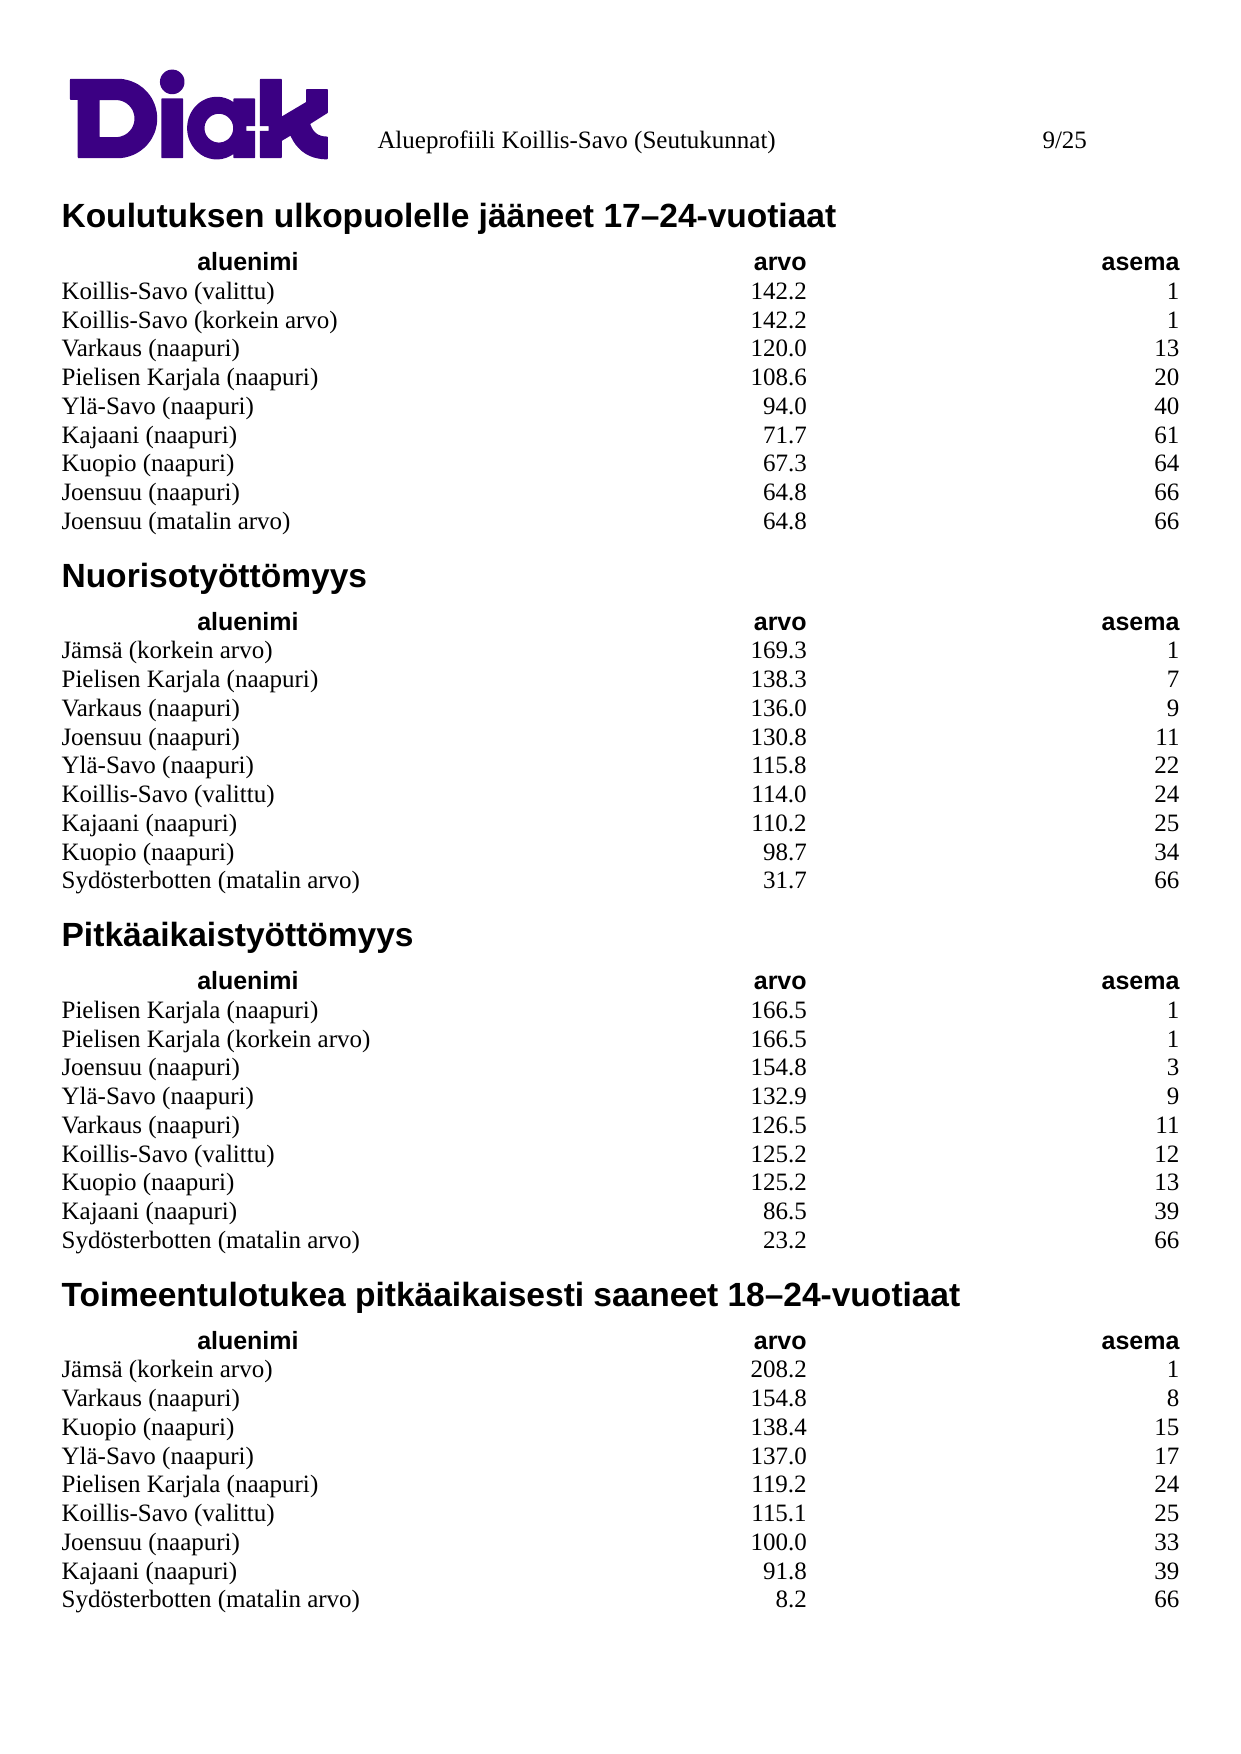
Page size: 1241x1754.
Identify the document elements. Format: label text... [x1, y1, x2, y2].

table_header aluenimi [61, 1326, 434, 1354]
table_cell 20 [806, 362, 1179, 391]
table_cell 39 [806, 1196, 1179, 1225]
table_cell Varkaus (naapuri) [61, 693, 434, 722]
table_cell 1 [806, 305, 1179, 333]
table_cell 66 [806, 506, 1179, 535]
table_cell Kajaani (naapuri) [61, 1556, 434, 1584]
table_cell 114.0 [434, 779, 806, 808]
table_cell Pielisen Karjala (korkein arvo) [61, 1024, 434, 1052]
table_cell 115.8 [434, 751, 806, 779]
table_cell 71.7 [434, 420, 806, 448]
table_cell Jämsä (korkein arvo) [61, 636, 434, 664]
table_cell Kuopio (naapuri) [61, 1412, 434, 1441]
table_header asema [806, 607, 1179, 636]
table_cell 126.5 [434, 1110, 806, 1139]
table_cell 138.4 [434, 1412, 806, 1441]
table_cell Kuopio (naapuri) [61, 837, 434, 866]
table_cell Jämsä (korkein arvo) [61, 1355, 434, 1383]
table_cell 61 [806, 420, 1179, 448]
table_cell 13 [806, 1168, 1179, 1196]
table_cell Kajaani (naapuri) [61, 1196, 434, 1225]
table_cell 24 [806, 779, 1179, 808]
table_cell 9 [806, 693, 1179, 722]
table_cell Pielisen Karjala (naapuri) [61, 362, 434, 391]
table_cell 66 [806, 1225, 1179, 1254]
table_cell Pielisen Karjala (naapuri) [61, 1470, 434, 1498]
table_cell 98.7 [434, 837, 806, 866]
subtitle Nuorisotyöttömyys [61, 556, 1179, 594]
table_cell Kuopio (naapuri) [61, 1168, 434, 1196]
table_cell Joensuu (naapuri) [61, 722, 434, 751]
table_cell 66 [806, 1585, 1179, 1613]
table_cell Joensuu (naapuri) [61, 477, 434, 506]
table_cell Joensuu (matalin arvo) [61, 506, 434, 535]
table_header asema [806, 966, 1179, 995]
table_cell 17 [806, 1441, 1179, 1469]
table_cell 108.6 [434, 362, 806, 391]
table_cell 137.0 [434, 1441, 806, 1469]
table_cell Ylä-Savo (naapuri) [61, 1441, 434, 1469]
table_cell 110.2 [434, 808, 806, 837]
table_cell 94.0 [434, 391, 806, 420]
table_cell 132.9 [434, 1081, 806, 1110]
table_cell 3 [806, 1053, 1179, 1081]
table_cell 86.5 [434, 1196, 806, 1225]
table_cell Kuopio (naapuri) [61, 449, 434, 477]
table_cell 1 [806, 636, 1179, 664]
table_cell 24 [806, 1470, 1179, 1498]
table_cell Sydösterbotten (matalin arvo) [61, 866, 434, 894]
table_cell 25 [806, 1498, 1179, 1527]
table_header arvo [434, 1326, 806, 1354]
table_cell Varkaus (naapuri) [61, 334, 434, 362]
table_cell 120.0 [434, 334, 806, 362]
table_cell 208.2 [434, 1355, 806, 1383]
table_cell 39 [806, 1556, 1179, 1584]
table_header aluenimi [61, 607, 434, 636]
table_cell 12 [806, 1139, 1179, 1167]
table_header arvo [434, 966, 806, 995]
table_cell 33 [806, 1527, 1179, 1556]
subtitle Pitkäaikaistyöttömyys [61, 915, 1179, 954]
table_cell Pielisen Karjala (naapuri) [61, 664, 434, 693]
table_cell Pielisen Karjala (naapuri) [61, 995, 434, 1024]
table_cell Koillis-Savo (valittu) [61, 276, 434, 305]
table_cell 100.0 [434, 1527, 806, 1556]
table_cell 11 [806, 722, 1179, 751]
table_cell 31.7 [434, 866, 806, 894]
table_cell 67.3 [434, 449, 806, 477]
table_cell 142.2 [434, 276, 806, 305]
table_cell 1 [806, 995, 1179, 1024]
table_cell Kajaani (naapuri) [61, 420, 434, 448]
table_cell 64.8 [434, 506, 806, 535]
table_cell 154.8 [434, 1053, 806, 1081]
table_cell Ylä-Savo (naapuri) [61, 1081, 434, 1110]
table_header aluenimi [61, 247, 434, 276]
table_cell Ylä-Savo (naapuri) [61, 391, 434, 420]
table_header asema [806, 247, 1179, 276]
table_cell 64.8 [434, 477, 806, 506]
table_cell 25 [806, 808, 1179, 837]
table_cell 1 [806, 276, 1179, 305]
table_cell 125.2 [434, 1139, 806, 1167]
table_cell Varkaus (naapuri) [61, 1110, 434, 1139]
table_cell Kajaani (naapuri) [61, 808, 434, 837]
table_cell 7 [806, 664, 1179, 693]
table_cell 91.8 [434, 1556, 806, 1584]
table_cell Varkaus (naapuri) [61, 1383, 434, 1412]
table_cell 125.2 [434, 1168, 806, 1196]
table_cell 66 [806, 866, 1179, 894]
table_cell 1 [806, 1024, 1179, 1052]
table_cell 154.8 [434, 1383, 806, 1412]
table_cell 13 [806, 334, 1179, 362]
table_cell Joensuu (naapuri) [61, 1527, 434, 1556]
table_cell Koillis-Savo (valittu) [61, 779, 434, 808]
table_cell 136.0 [434, 693, 806, 722]
table_cell 40 [806, 391, 1179, 420]
table_cell Koillis-Savo (valittu) [61, 1498, 434, 1527]
subtitle Koulutuksen ulkopuolelle jääneet 17–24-vuotiaat [61, 196, 1179, 235]
table_cell 23.2 [434, 1225, 806, 1254]
table_cell 166.5 [434, 995, 806, 1024]
table_cell 115.1 [434, 1498, 806, 1527]
table_cell 15 [806, 1412, 1179, 1441]
table_cell 66 [806, 477, 1179, 506]
subtitle Toimeentulotukea pitkäaikaisesti saaneet 18–24-vuotiaat [61, 1274, 1179, 1313]
table_header arvo [434, 247, 806, 276]
table_cell Koillis-Savo (valittu) [61, 1139, 434, 1167]
table_cell Ylä-Savo (naapuri) [61, 751, 434, 779]
table_cell 11 [806, 1110, 1179, 1139]
table_cell 22 [806, 751, 1179, 779]
table_cell 119.2 [434, 1470, 806, 1498]
table_header arvo [434, 607, 806, 636]
table_cell 142.2 [434, 305, 806, 333]
table_cell 169.3 [434, 636, 806, 664]
table_cell 8 [806, 1383, 1179, 1412]
table_cell Sydösterbotten (matalin arvo) [61, 1585, 434, 1613]
table_cell 34 [806, 837, 1179, 866]
table_cell Sydösterbotten (matalin arvo) [61, 1225, 434, 1254]
table_cell Koillis-Savo (korkein arvo) [61, 305, 434, 333]
table_header asema [806, 1326, 1179, 1354]
table_cell 166.5 [434, 1024, 806, 1052]
table_cell 8.2 [434, 1585, 806, 1613]
table_header aluenimi [61, 966, 434, 995]
table_cell 9 [806, 1081, 1179, 1110]
table_cell 1 [806, 1355, 1179, 1383]
table_cell 64 [806, 449, 1179, 477]
table_cell 138.3 [434, 664, 806, 693]
table_cell 130.8 [434, 722, 806, 751]
table_cell Joensuu (naapuri) [61, 1053, 434, 1081]
